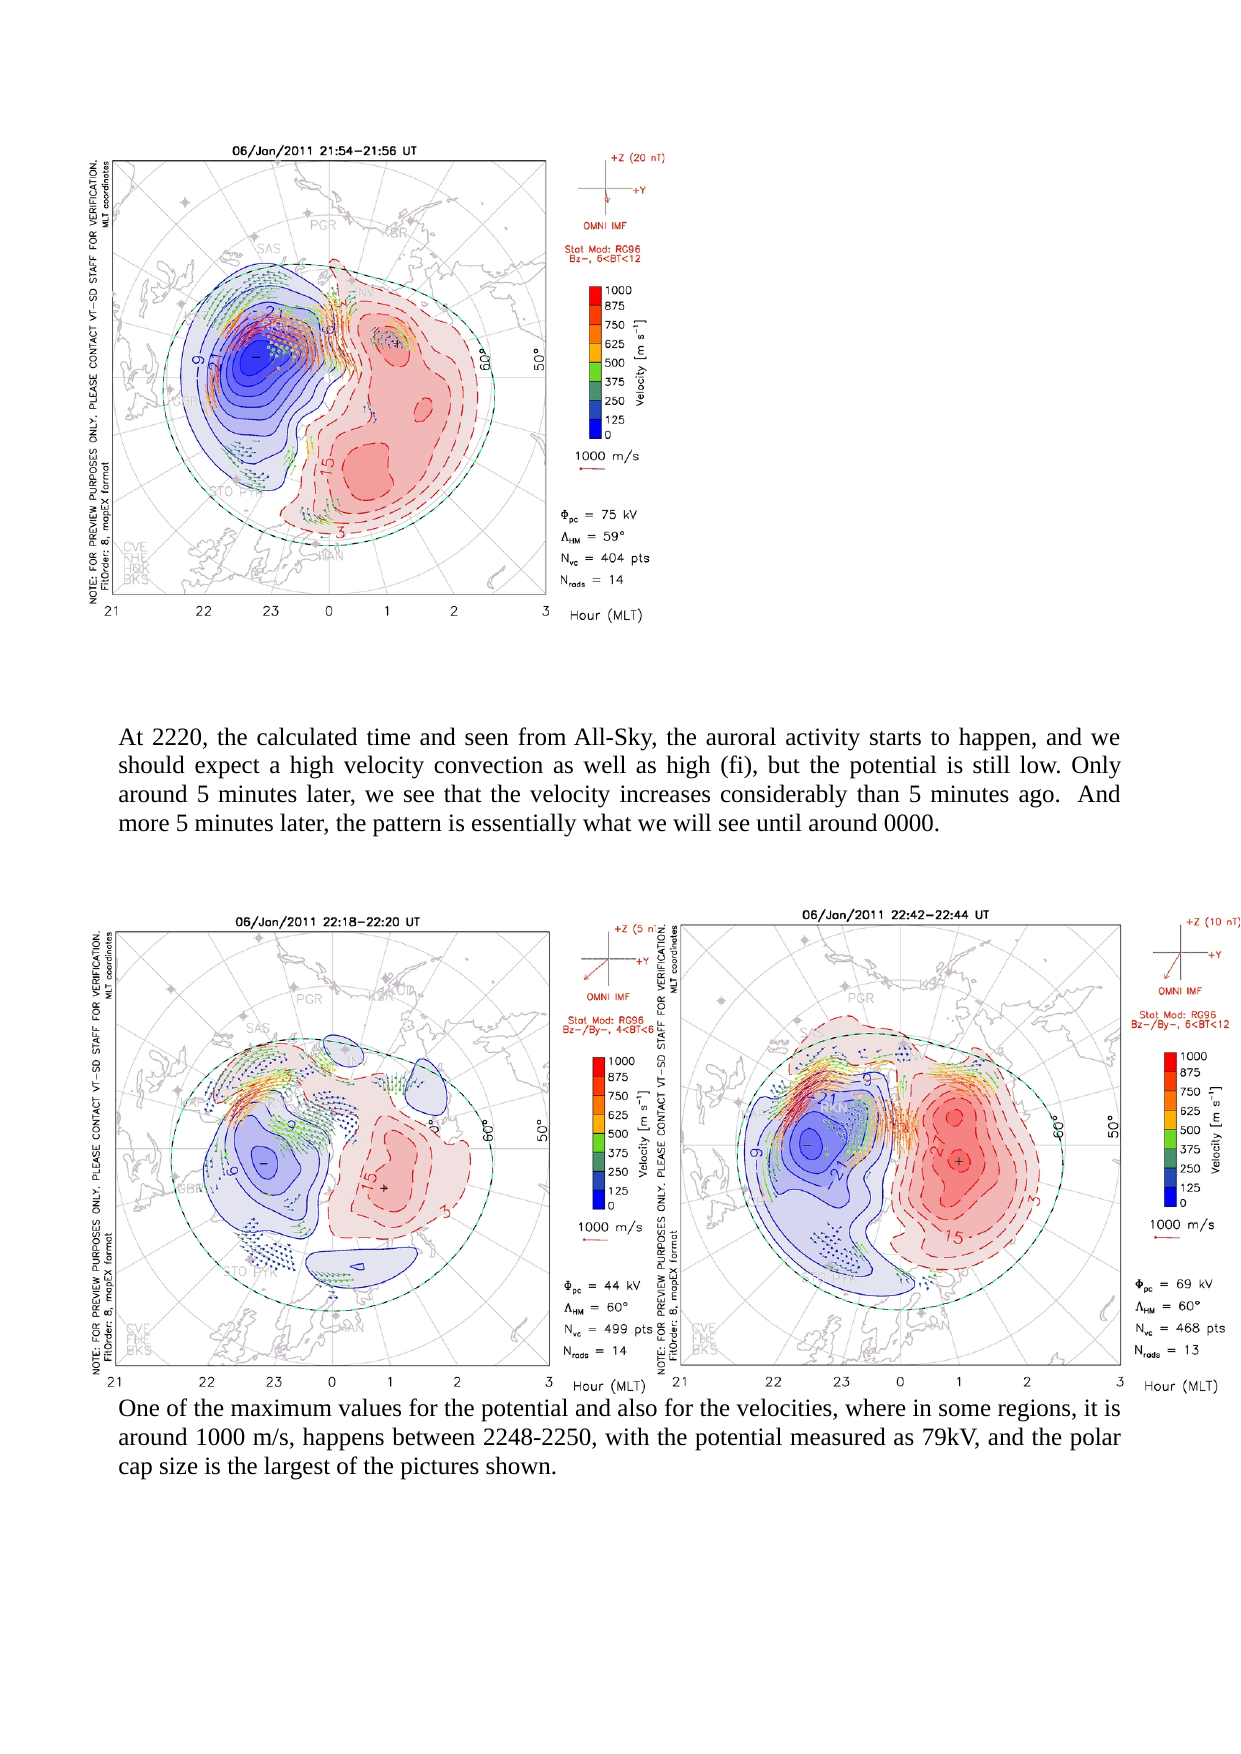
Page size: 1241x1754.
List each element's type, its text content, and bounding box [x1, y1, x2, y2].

text At 2220, the calculated time and seen from All-Sky, the auroral activity starts to happen, and we should expect a high velocity convection as well as high (fi), but the potential is still low. Only around 5 minutes later, we see that the velocity increases considerably than 5 minutes ago. And more 5 minutes later, the pattern is essentially what we will see until around 0000. [118, 722, 1122, 837]
picture [88, 144, 665, 623]
text One of the maximum values for the potential and also for the velocities, where in some regions, it is around 1000 m/s, happens between 2248-2250, with the potential measured as 79kV, and the polar cap size is the largest of the pictures shown. [118, 1394, 1122, 1480]
picture [91, 908, 1240, 1394]
text [118, 894, 1122, 915]
